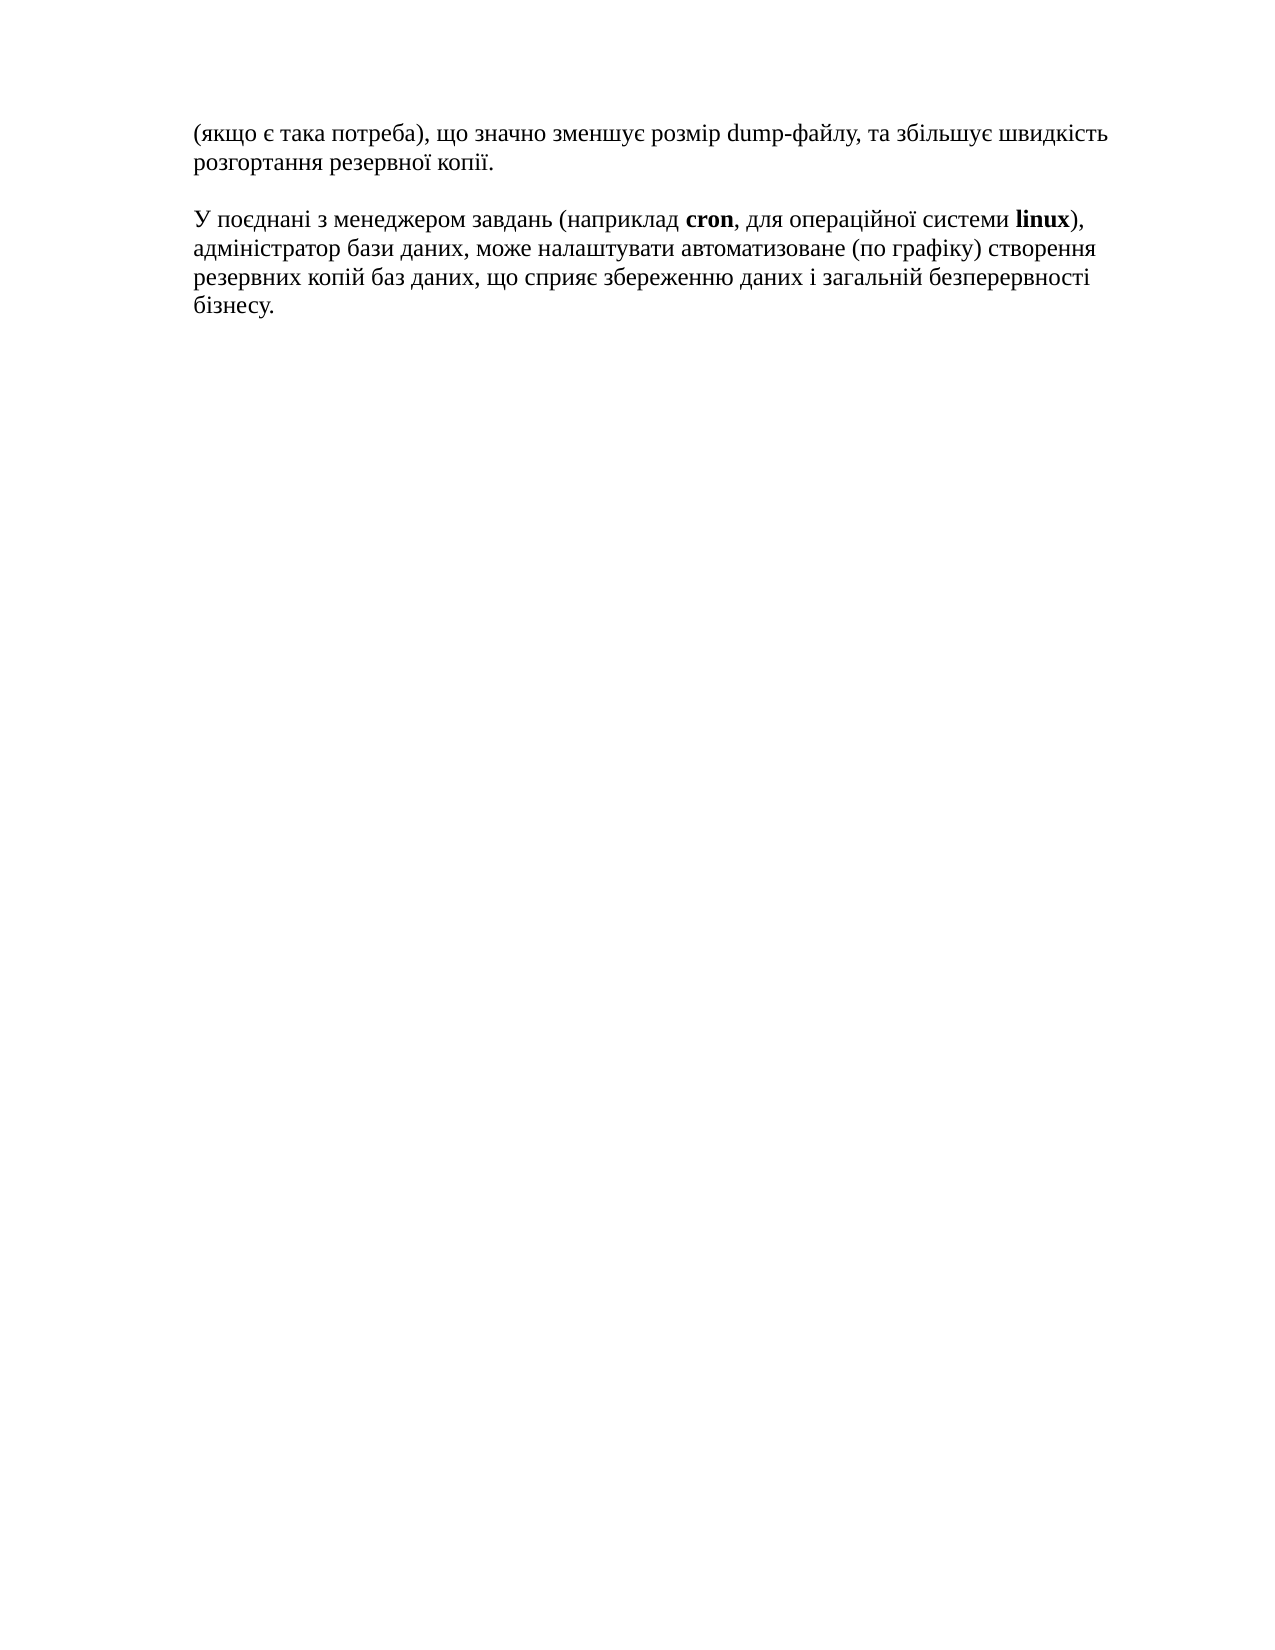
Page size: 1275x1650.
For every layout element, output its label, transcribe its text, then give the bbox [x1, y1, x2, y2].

list У поєднані з менеджером завдань (наприклад cron, для операційної системи linux), адміністратор бази даних, може налаштувати автоматизоване (по графіку) створення резервних копій баз даних, що сприяє збереженню даних і загальній безперервності бізнесу. [156, 204, 1157, 319]
list (якщо є така потреба), що значно зменшує розмір dump-файлу, та збільшує швидкість розгортання резервної копії. [156, 118, 1157, 176]
